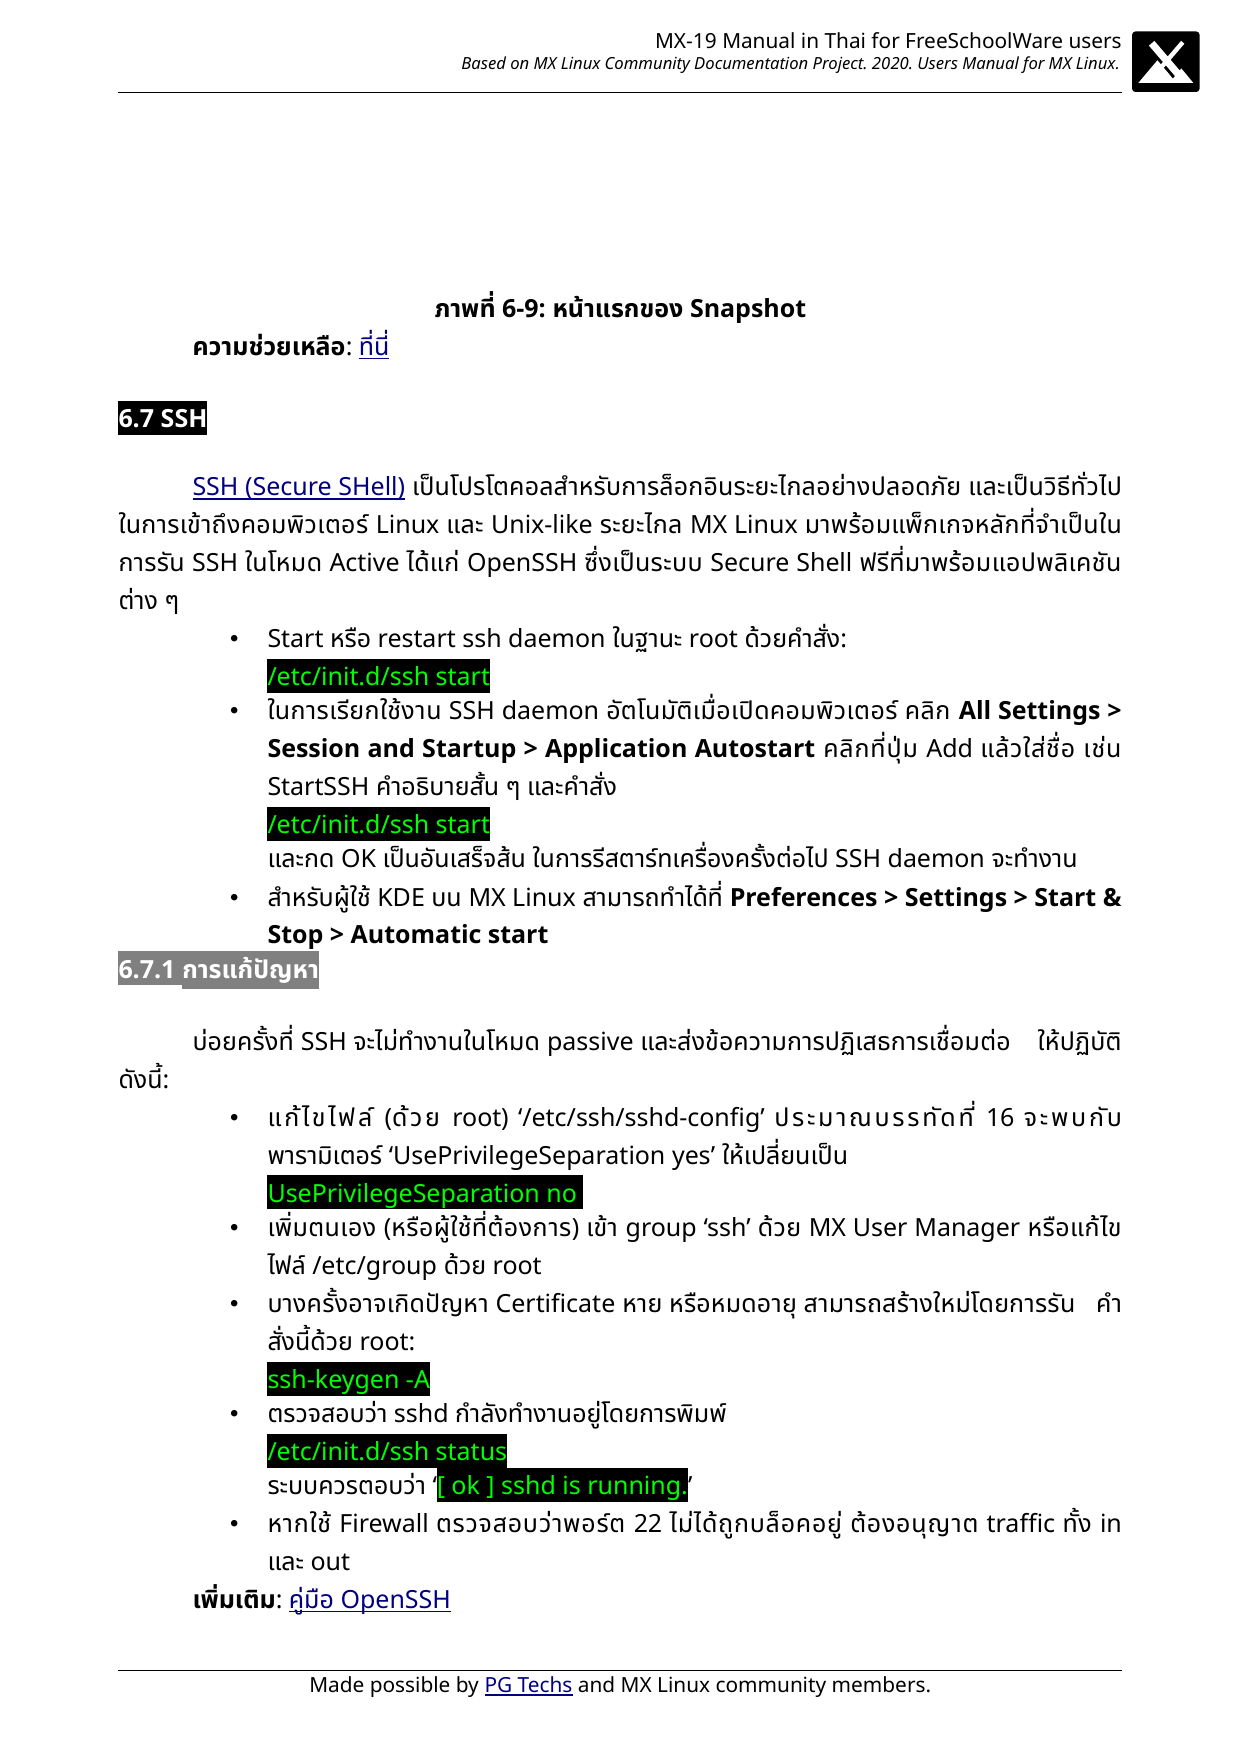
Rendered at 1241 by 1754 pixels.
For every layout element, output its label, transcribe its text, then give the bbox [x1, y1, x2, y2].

list สำหรับผู้ใช้ KDE บน MX Linux สามารถทำได้ที่ Preferences > Settings > Start & Stop > Automatic start [230, 879, 1122, 951]
list เพิ่มตนเอง (หรือผู้ใช้ที่ต้องการ) เข้า group ‘ssh’ ด้วย MX User Manager หรือแก้ไขไฟล์ /etc/group ด้วย root [230, 1209, 1122, 1286]
list ในการเรียกใช้งาน SSH daemon อัตโนมัติเมื่อเปิดคอมพิวเตอร์ คลิก All Settings > Session and Startup > Application Autostart คลิกที่ปุ่ม Add แล้วใส่ชื่อ เช่น StartSSH คำอธิบายสั้น ๆ และคำสั่ง [230, 693, 1122, 807]
list บางครั้งอาจเกิดปัญหา Certificate หาย หรือหมดอายุ สามารถสร้างใหม่โดยการรัน คำสั่งนี้ด้วย root: [230, 1286, 1122, 1362]
list แก้ไขไฟล์ (ด้วย root) ‘/etc/ssh/sshd-config’ ประมาณบรรทัดที่ 16 จะพบกับพารามิเตอร์ ‘UsePrivilegeSeparation yes’ ให้เปลี่ยนเป็น [230, 1099, 1122, 1175]
text ภาพที่ 6-9: หน้าแรกของ Snapshot [118, 291, 1122, 329]
list /etc/init.d/ssh start [230, 807, 1122, 841]
text ความช่วยเหลือ: ที่นี่ [118, 329, 1122, 367]
list และกด OK เป็นอันเสร็จส้น ในการรีสตาร์ทเครื่องครั้งต่อไป SSH daemon จะทำงาน [230, 841, 1122, 879]
list หากใช้ Firewall ตรวจสอบว่าพอร์ต 22 ไม่ได้ถูกบล็อคอยู่ ต้องอนุญาต traffic ทั้ง in และ out [230, 1506, 1122, 1582]
text บ่อยครั้งที่ SSH จะไม่ทำงานในโหมด passive และส่งข้อความการปฏิเสธการเชื่อมต่อ ให้ปฏิบัติดังนี้: [118, 1023, 1122, 1099]
list /etc/init.d/ssh status [230, 1434, 1122, 1468]
list /etc/init.d/ssh start [230, 659, 1122, 693]
list ssh-keygen -A [230, 1362, 1122, 1396]
text SSH (Secure SHell) เป็นโปรโตคอลสำหรับการล็อกอินระยะไกลอย่างปลอดภัย และเป็นวิธีทั่วไปในการเข้าถึงคอมพิวเตอร์ Linux และ Unix-like ระยะไกล MX Linux มาพร้อมแพ็กเกจหลักที่จำเป็นในการรัน SSH ในโหมด Active ได้แก่ OpenSSH ซึ่งเป็นระบบ Secure Shell ฟรีที่มาพร้อมแอปพลิเคชันต่าง ๆ [118, 469, 1122, 621]
list UsePrivilegeSeparation no [230, 1175, 1122, 1209]
list ตรวจสอบว่า sshd กำลังทำงานอยู่โดยการพิมพ์ [230, 1396, 1122, 1434]
list Start หรือ restart ssh daemon ในฐานะ root ด้วยคำสั่ง: [230, 621, 1122, 659]
text 6.7.1 การแก้ปัญหา [118, 951, 1122, 989]
text 6.7 SSH [118, 401, 1122, 435]
text เพิ่มเติม: คู่มือ OpenSSH [118, 1582, 1122, 1620]
list ระบบควรตอบว่า ‘[ ok ] sshd is running.’ [230, 1468, 1122, 1506]
